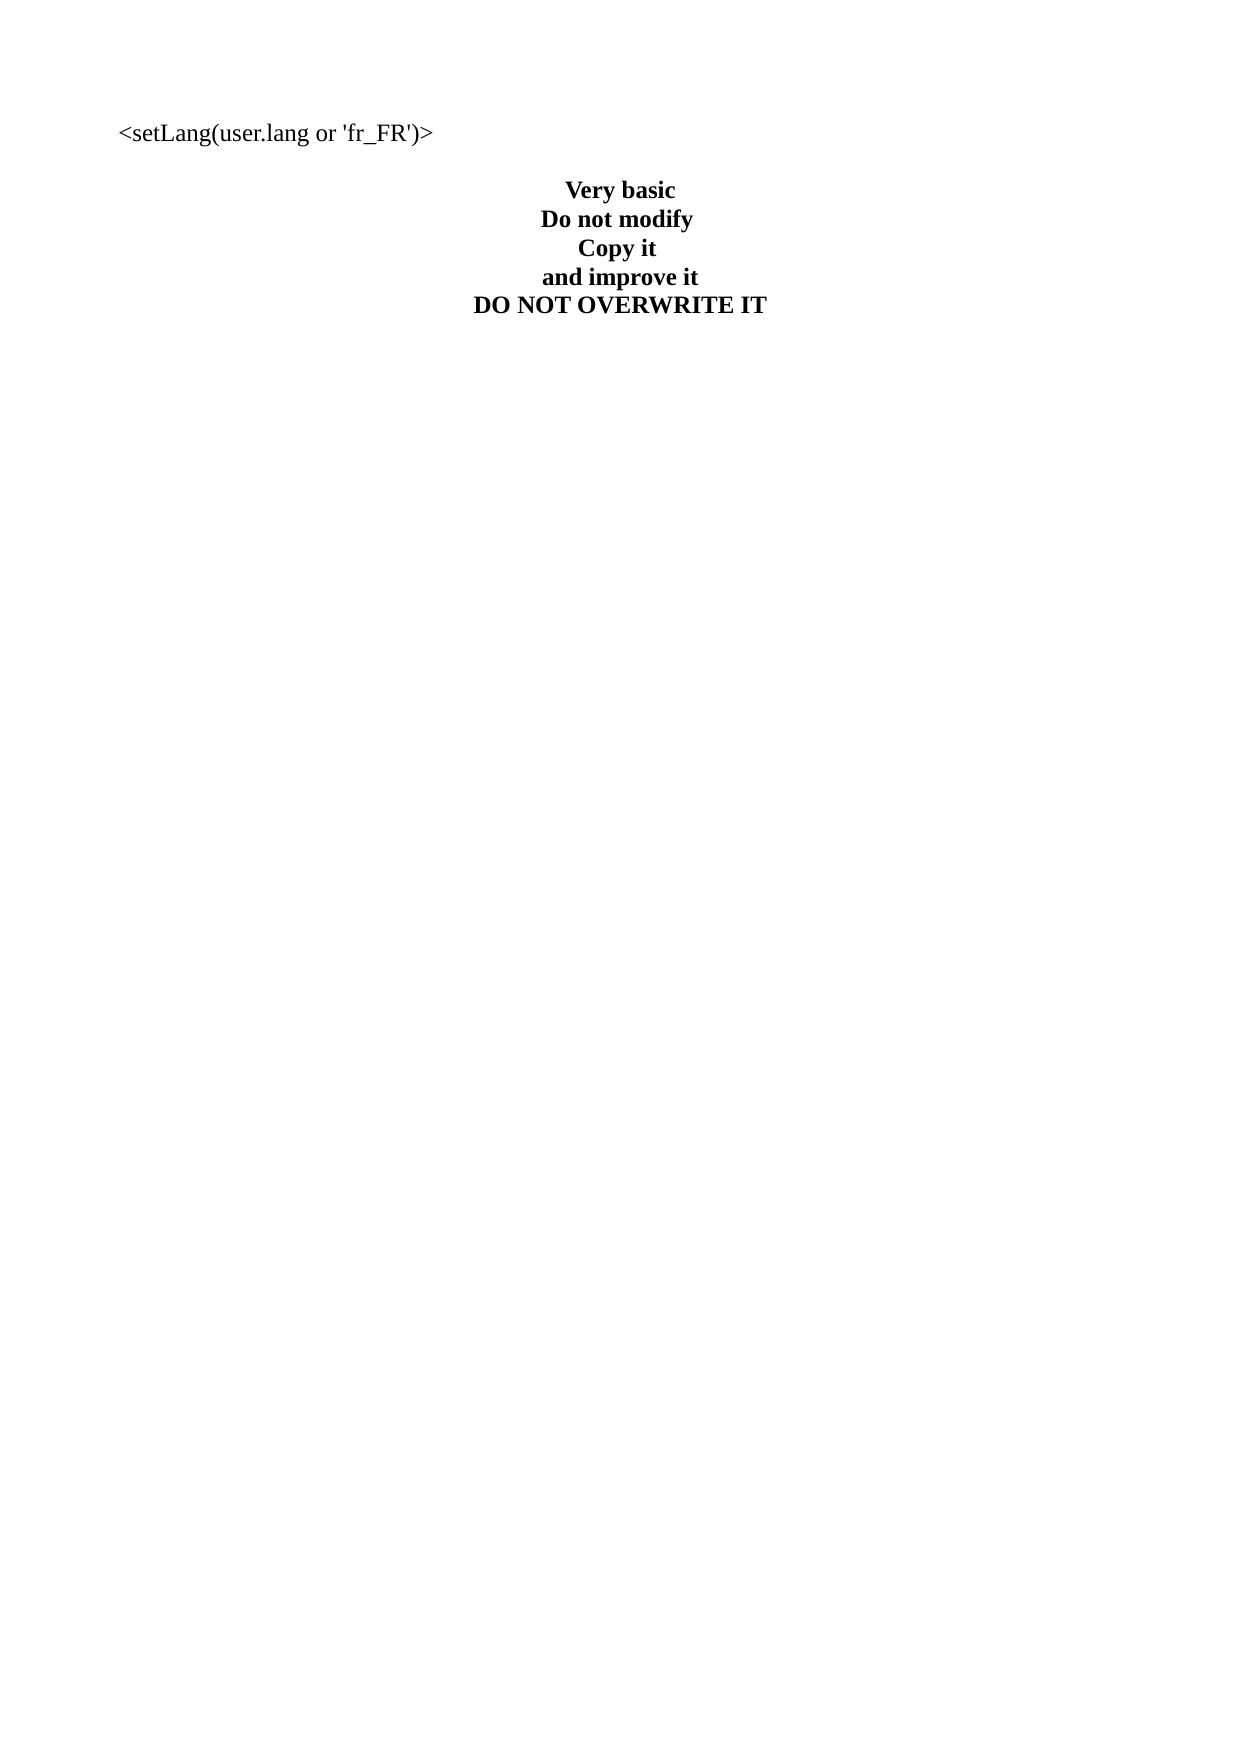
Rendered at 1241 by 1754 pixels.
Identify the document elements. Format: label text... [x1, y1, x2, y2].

text Very basic Do not modify Copy it and improve it DO NOT OVERWRITE IT [118, 176, 1122, 319]
text <setLang(user.lang or 'fr_FR')> [118, 118, 1122, 147]
